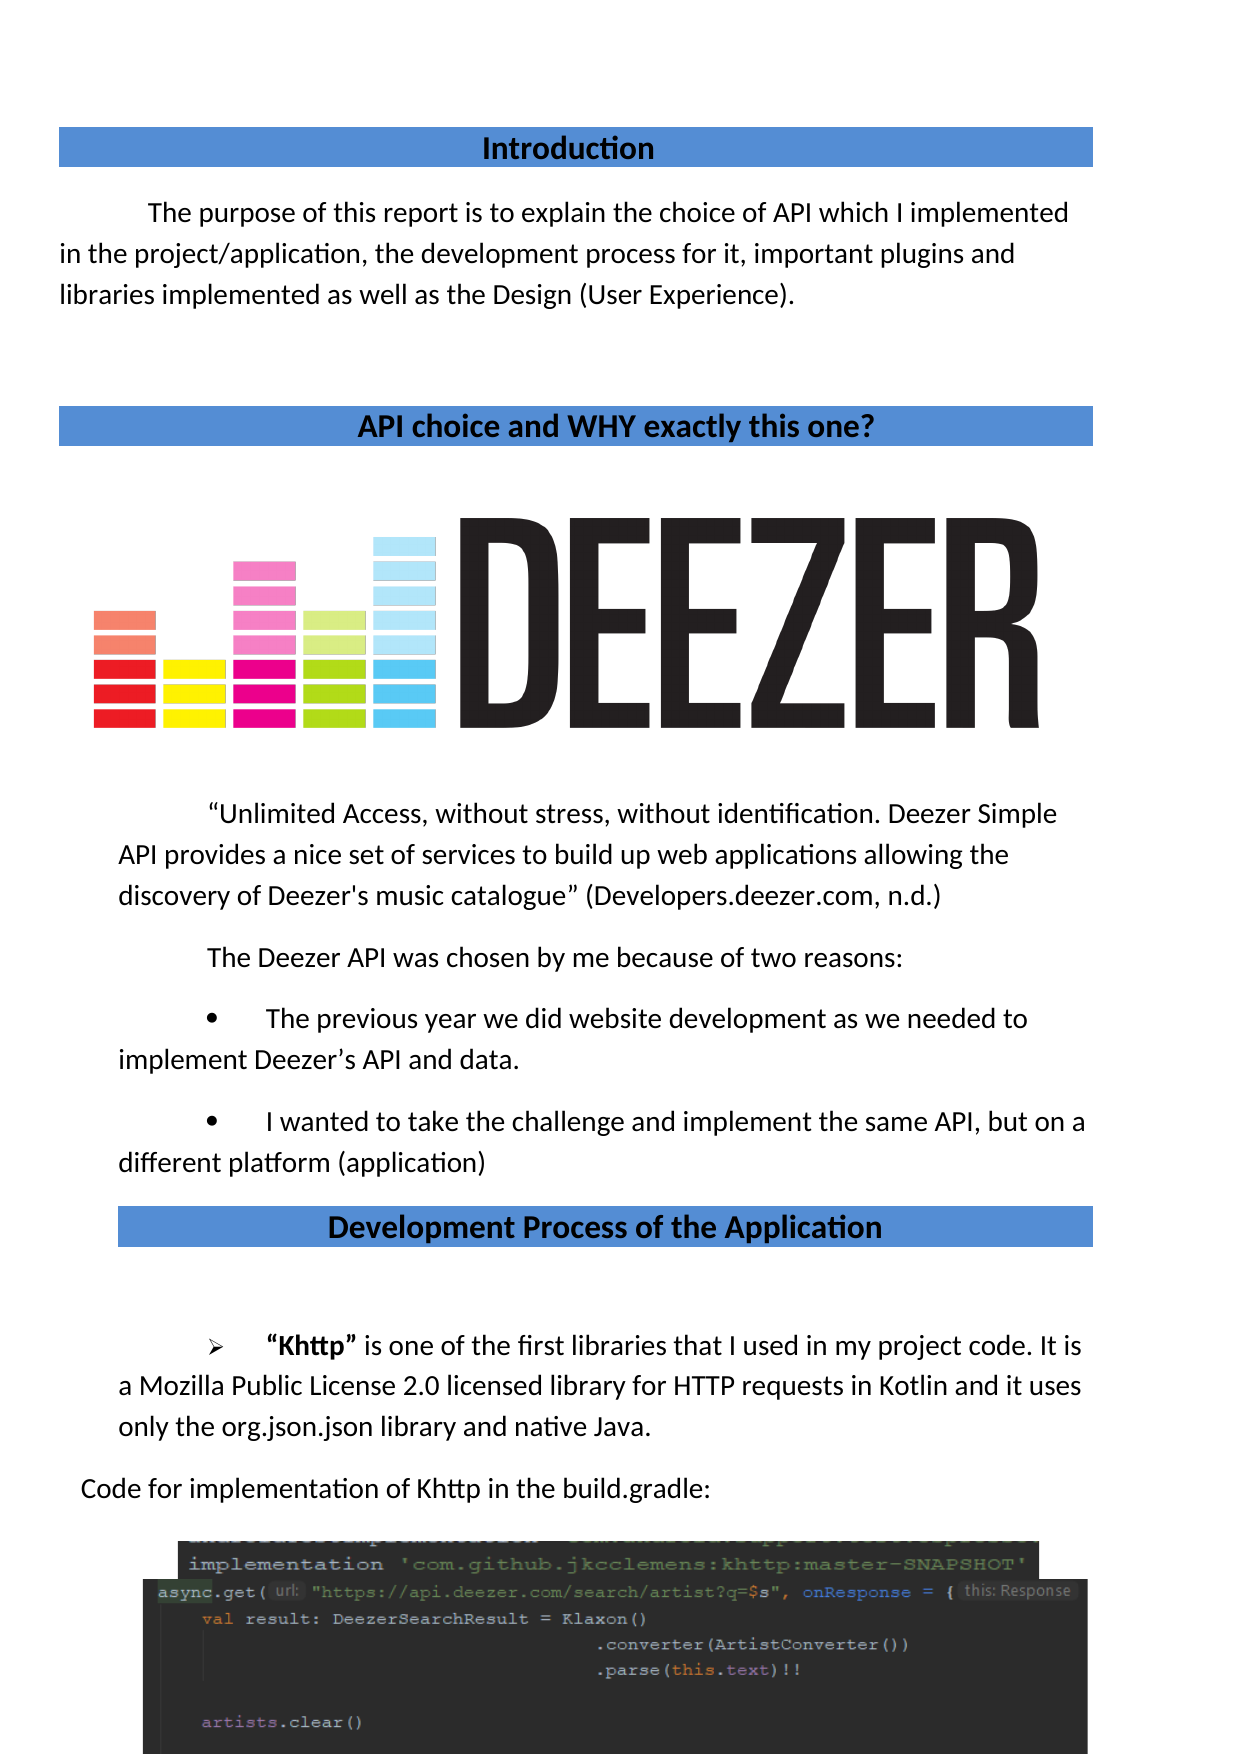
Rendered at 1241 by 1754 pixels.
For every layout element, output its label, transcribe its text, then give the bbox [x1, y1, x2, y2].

text Introduction [59, 127, 1093, 167]
list “Khttp” is one of the first libraries that I used in my project code. It is a Mozilla Public License 2.0 licensed library for HTTP requests in Kotlin and it uses only the org.json.json library and native Java. [118, 1327, 1093, 1444]
text “Unlimited Access, without stress, without identification. Deezer Simple API provides a nice set of services to build up web applications allowing the discovery of Deezer's music catalogue” (Developers.deezer.com, n.d.) [118, 795, 1093, 913]
text Development Process of the Application [118, 1206, 1093, 1247]
list I wanted to take the challenge and implement the same API, but on a different platform (application) [118, 1103, 1093, 1180]
text The Deezer API was chosen by me because of two reasons: [118, 939, 1093, 974]
text Code for implementation of Khttp in the build.gradle: [81, 1470, 1093, 1506]
text The purpose of this report is to explain the choice of API which I implemented in the project/application, the development process for it, important plugins and libraries implemented as well as the Design (User Experience). [59, 194, 1093, 312]
list The previous year we did website development as we needed to implement Deezer’s API and data. [118, 1001, 1093, 1077]
text API choice and WHY exactly this one? [59, 406, 1093, 446]
